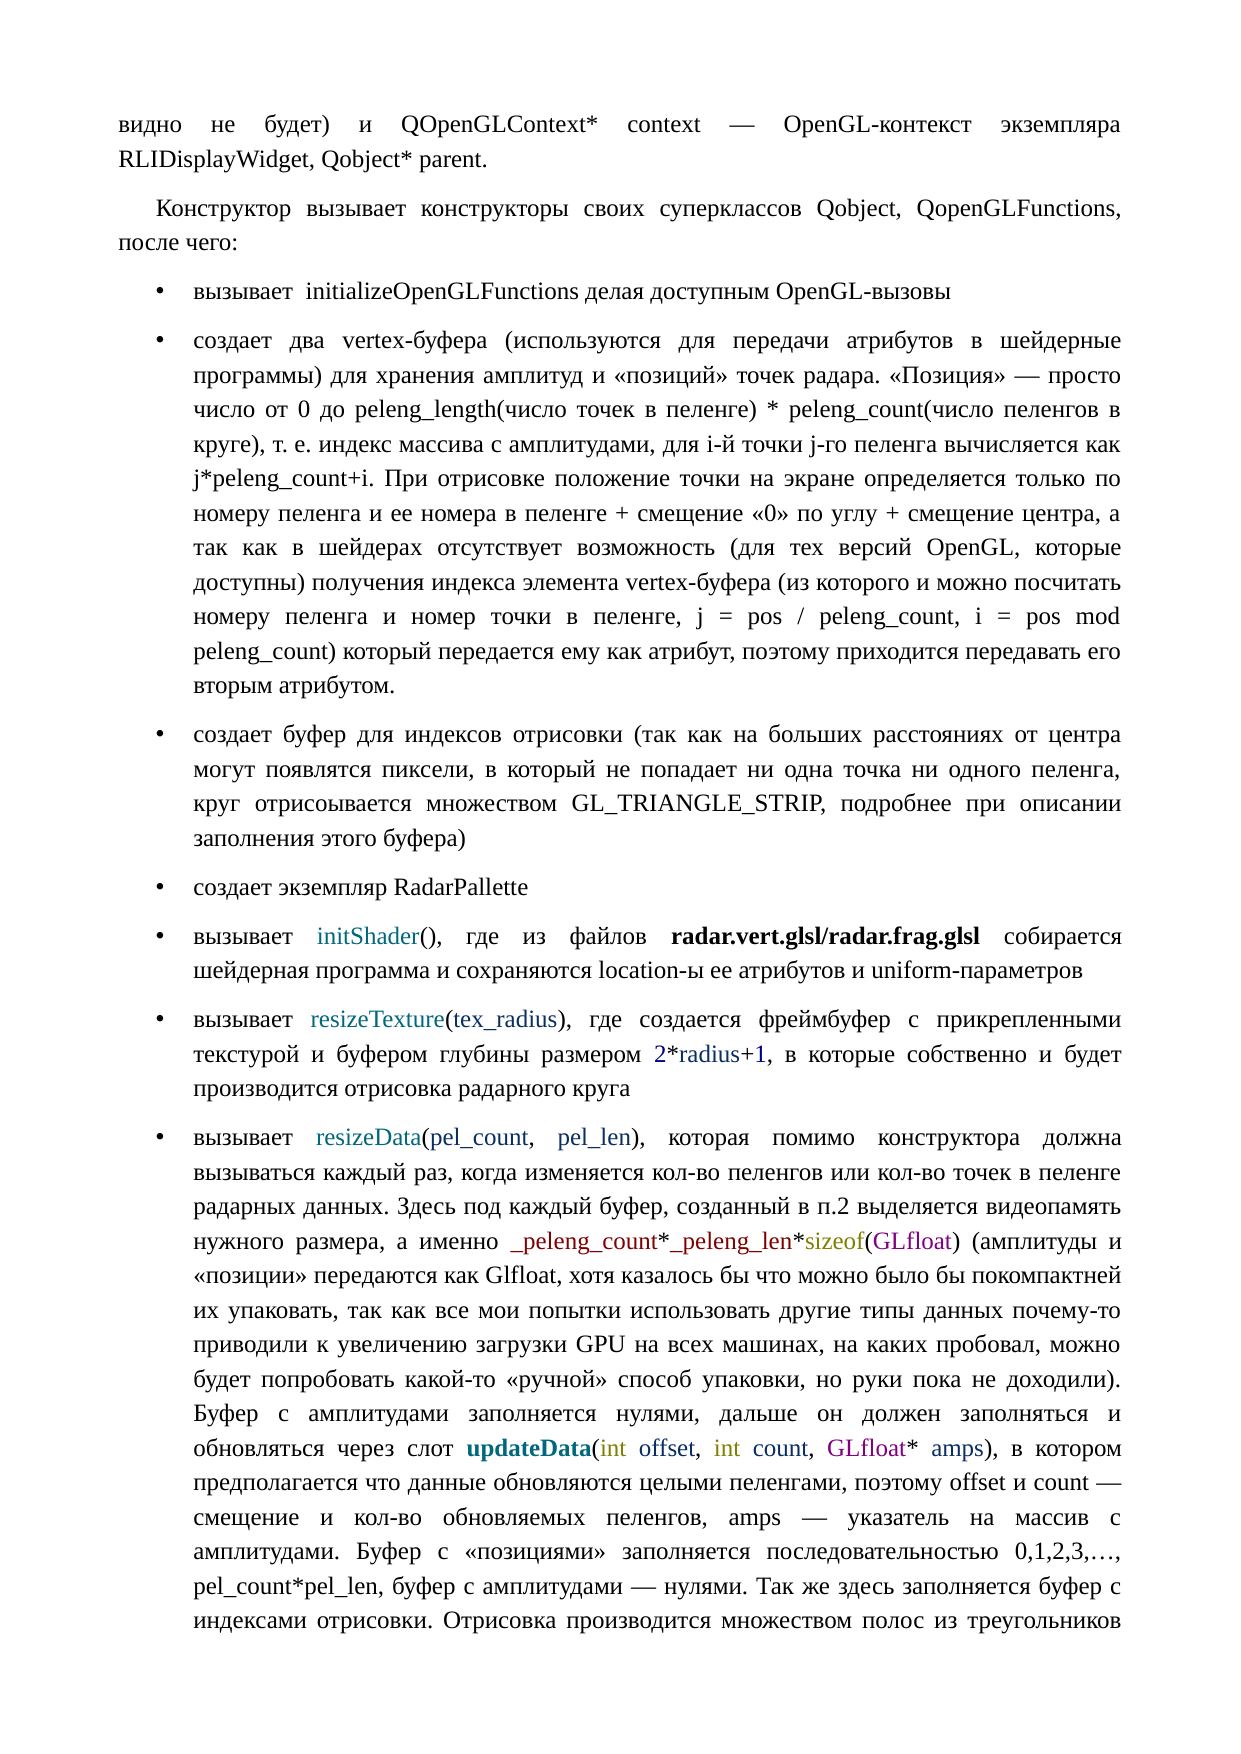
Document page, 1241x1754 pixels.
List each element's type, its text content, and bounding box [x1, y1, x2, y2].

list вызывает initializeOpenGLFunctions делая доступным OpenGL-вызовы [156, 276, 1122, 305]
list создает буфер для индексов отрисовки (так как на больших расстояниях от центра могут появлятся пиксели, в который не попадает ни одна точка ни одного пеленга, круг отрисоывается множеством GL_TRIANGLE_STRIP, подробнее при описании заполнения этого буфера) [156, 719, 1122, 852]
list вызывает resizeData(pel_count, pel_len), которая помимо конструктора должна вызываться каждый раз, когда изменяется кол-во пеленгов или кол-во точек в пеленге радарных данных. Здесь под каждый буфер, созданный в п.2 выделяется видеопамять нужного размера, а именно _peleng_count*_peleng_len*sizeof(GLfloat) (амплитуды и «позиции» передаются как Glfloat, хотя казалось бы что можно было бы покомпактней их упаковать, так как все мои попытки использовать другие типы данных почему-то приводили к увеличению загрузки GPU на всех машинах, на каких пробовал, можно будет попробовать какой-то «ручной» способ упаковки, но руки пока не доходили). Буфер с амплитудами заполняется нулями, дальше он должен заполняться и обновляться через слот updateData(int offset, int count, GLfloat* amps), в котором предполагается что данные обновляются целыми пеленгами, поэтому offset и count — смещение и кол-во обновляемых пеленгов, amps — указатель на массив с амплитудами. Буфер с «позициями» заполняется последовательностью 0,1,2,3,…, pel_count*pel_len, буфер с амплитудами — нулями. Так же здесь заполняется буфер с индексами отрисовки. Отрисовка производится множеством полос из треугольников [156, 1122, 1122, 1634]
list вызывает resizeTexture(tex_radius), где создается фреймбуфер с прикрепленными текстурой и буфером глубины размером 2*radius+1, в которые собственно и будет производится отрисовка радарного круга [156, 1004, 1122, 1102]
list создает два vertex-буфера (используются для передачи атрибутов в шейдерные программы) для хранения амплитуд и «позиций» точек радара. «Позиция» — просто число от 0 до peleng_length(число точек в пеленге) * peleng_count(число пеленгов в круге), т. е. индекс массива с амплитудами, для i-й точки j-го пеленга вычисляется как j*peleng_count+i. При отрисовке положение точки на экране определяется только по номеру пеленга и ее номера в пеленге + смещение «0» по углу + смещение центра, а так как в шейдерах отсутствует возможность (для тех версий OpenGL, которые доступны) получения индекса элемента vertex-буфера (из которого и можно посчитать номеру пеленга и номер точки в пеленге, j = pos / peleng_count, i = pos mod peleng_count) который передается ему как атрибут, поэтому приходится передавать его вторым атрибутом. [156, 326, 1122, 699]
text видно не будет) и QOpenGLContext* context — OpenGL-контекст экземпляра RLIDisplayWidget, Qobject* parent. [118, 109, 1122, 173]
list создает экземпляр RadarPallette [156, 872, 1122, 901]
text Конструктор вызывает конструкторы своих суперклассов Qobject, QopenGLFunctions, после чего: [118, 193, 1122, 256]
list вызывает initShader(), где из файлов radar.vert.glsl/radar.frag.glsl собирается шейдерная программа и сохраняются location-ы ее атрибутов и uniform-параметров [156, 921, 1122, 984]
